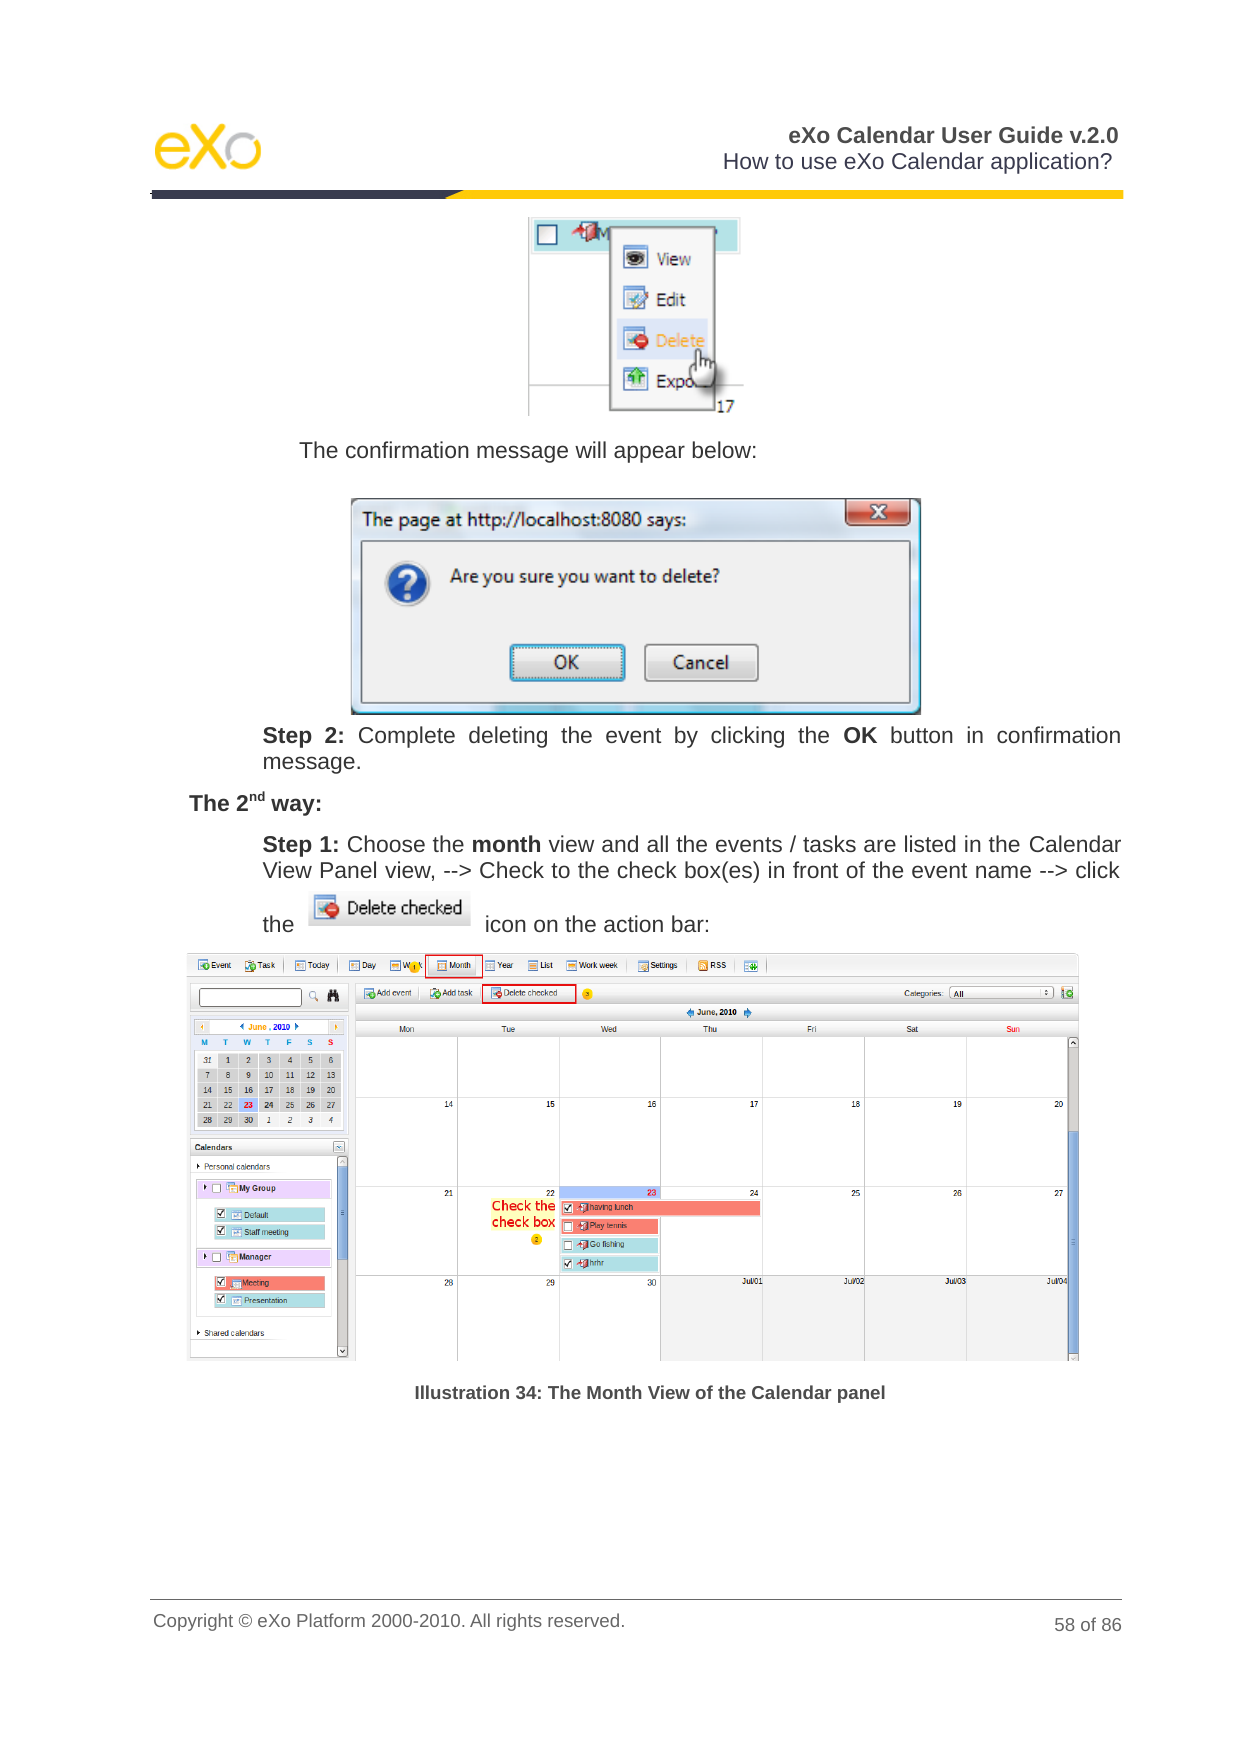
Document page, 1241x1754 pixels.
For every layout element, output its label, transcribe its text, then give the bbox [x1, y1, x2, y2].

picture [155, 123, 262, 170]
picture [308, 891, 471, 926]
list The 2nd way: [151, 789, 1122, 816]
picture [151, 190, 1124, 199]
picture [186, 952, 1080, 1361]
list The confirmation message will appear below: [261, 223, 1122, 463]
list Step 2: Complete deleting the event by clicking the OK button in confirmation message. [225, 483, 1122, 774]
list Step 1: Choose the month view and all the events / tasks are listed in the Calendar View Panel view, --> Check to the check box(es) in front of the event name --> click the icon on the action bar: [225, 831, 1122, 938]
picture [350, 498, 922, 715]
picture [528, 217, 744, 416]
text Illustration 34: The Month View of the Calendar panel [203, 1028, 1097, 1403]
